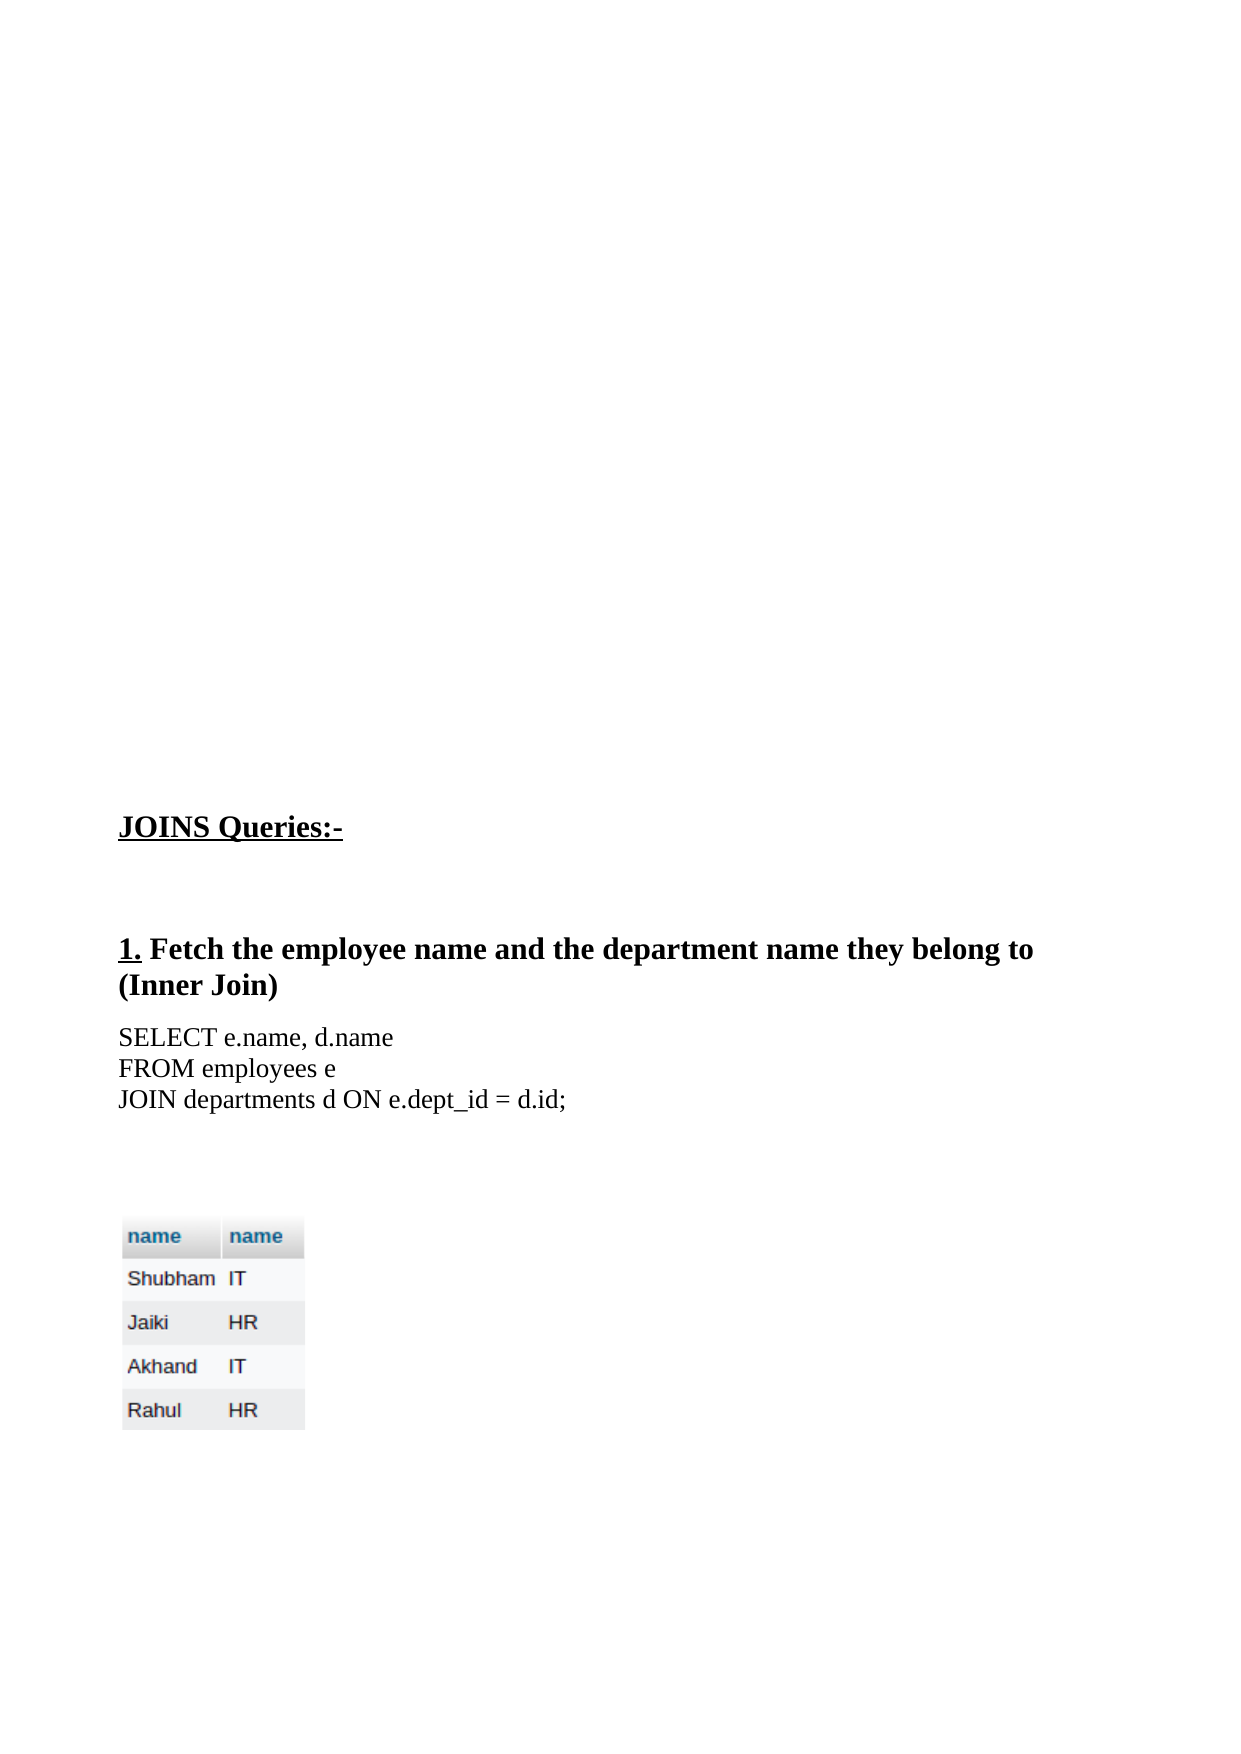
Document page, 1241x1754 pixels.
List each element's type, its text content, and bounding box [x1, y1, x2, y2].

text 1. Fetch the employee name and the department name they belong to (Inner Join) [118, 930, 1122, 1002]
text JOIN departments d ON e.dept_id = d.id; [118, 1084, 1122, 1115]
text JOINS Queries:- [118, 808, 1122, 844]
picture [122, 1215, 306, 1430]
text FROM employees e [118, 1052, 1122, 1084]
text SELECT e.name, d.name [118, 1021, 1122, 1052]
